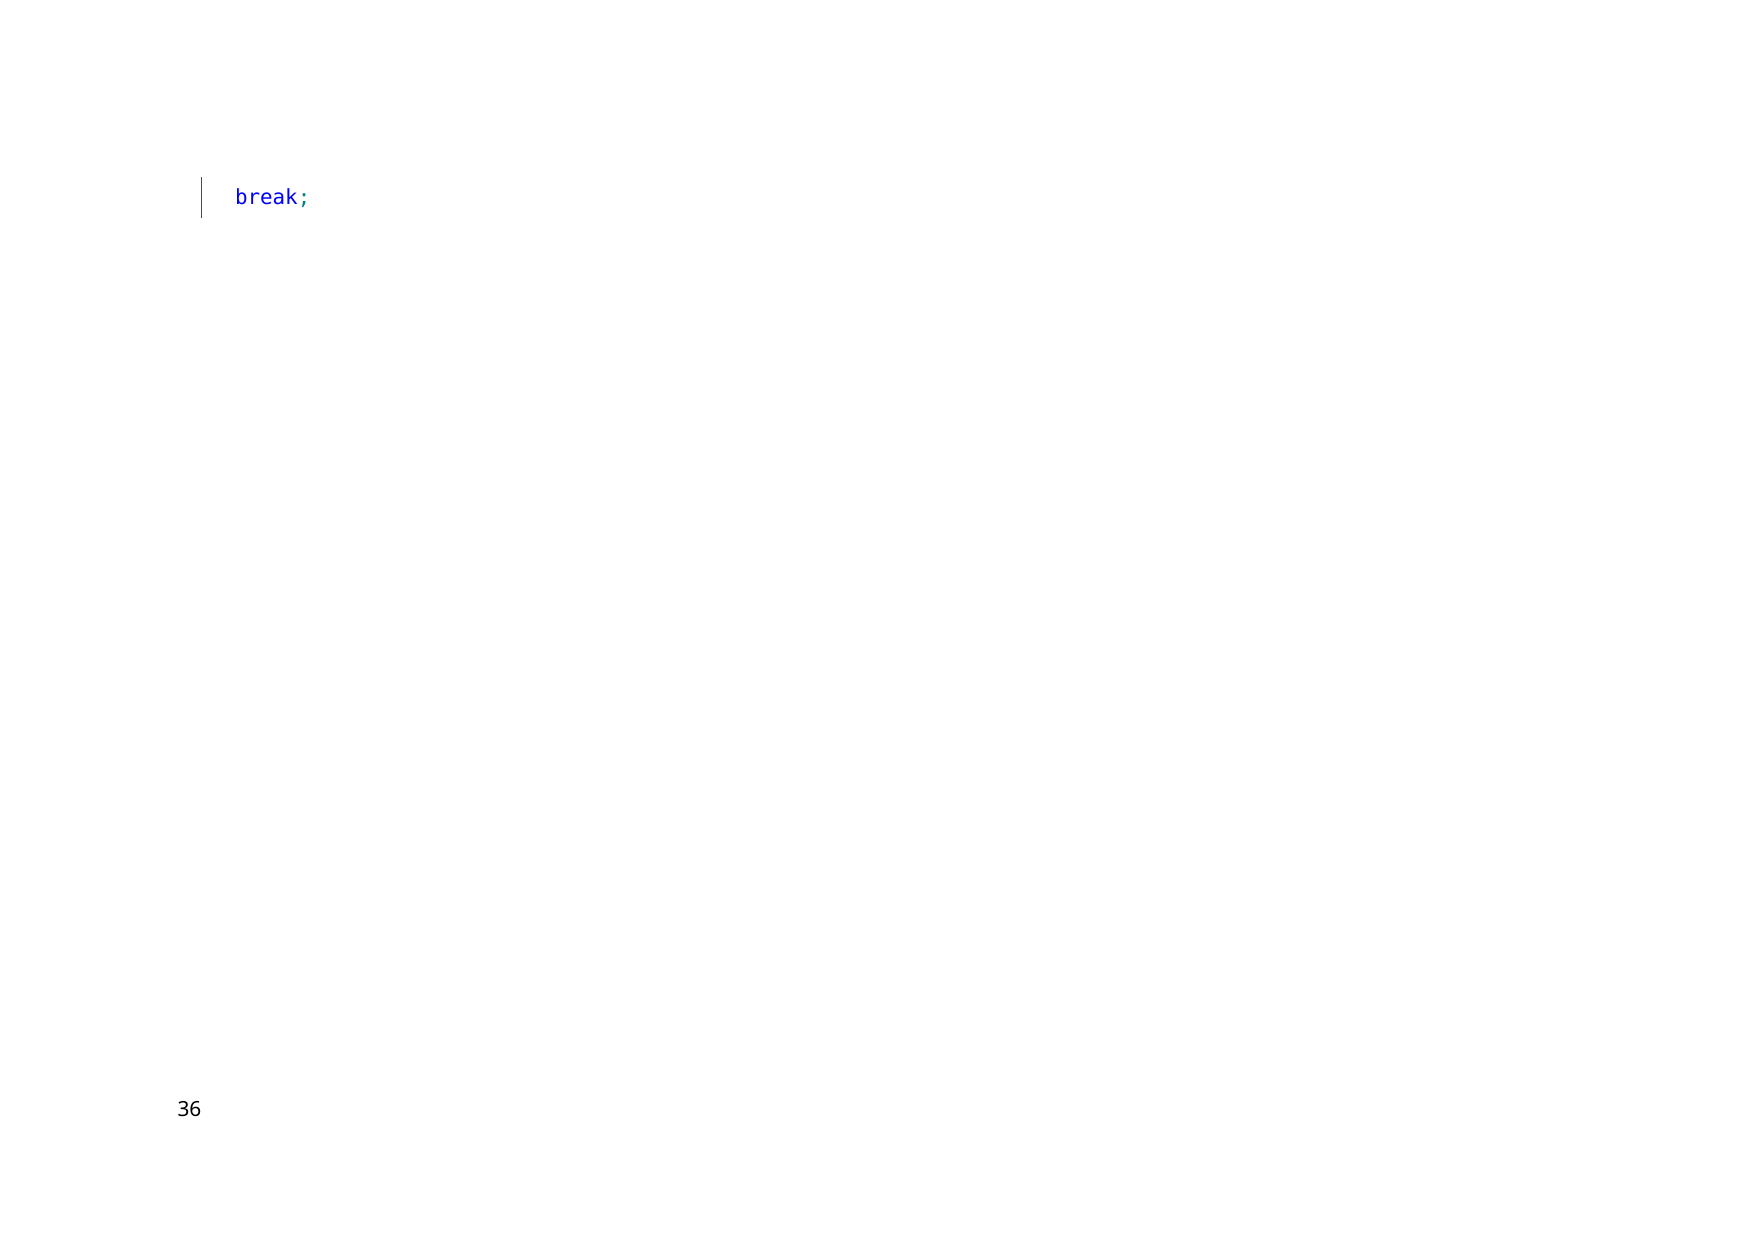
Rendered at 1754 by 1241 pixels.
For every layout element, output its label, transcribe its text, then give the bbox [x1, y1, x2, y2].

text break; [202, 177, 1605, 218]
